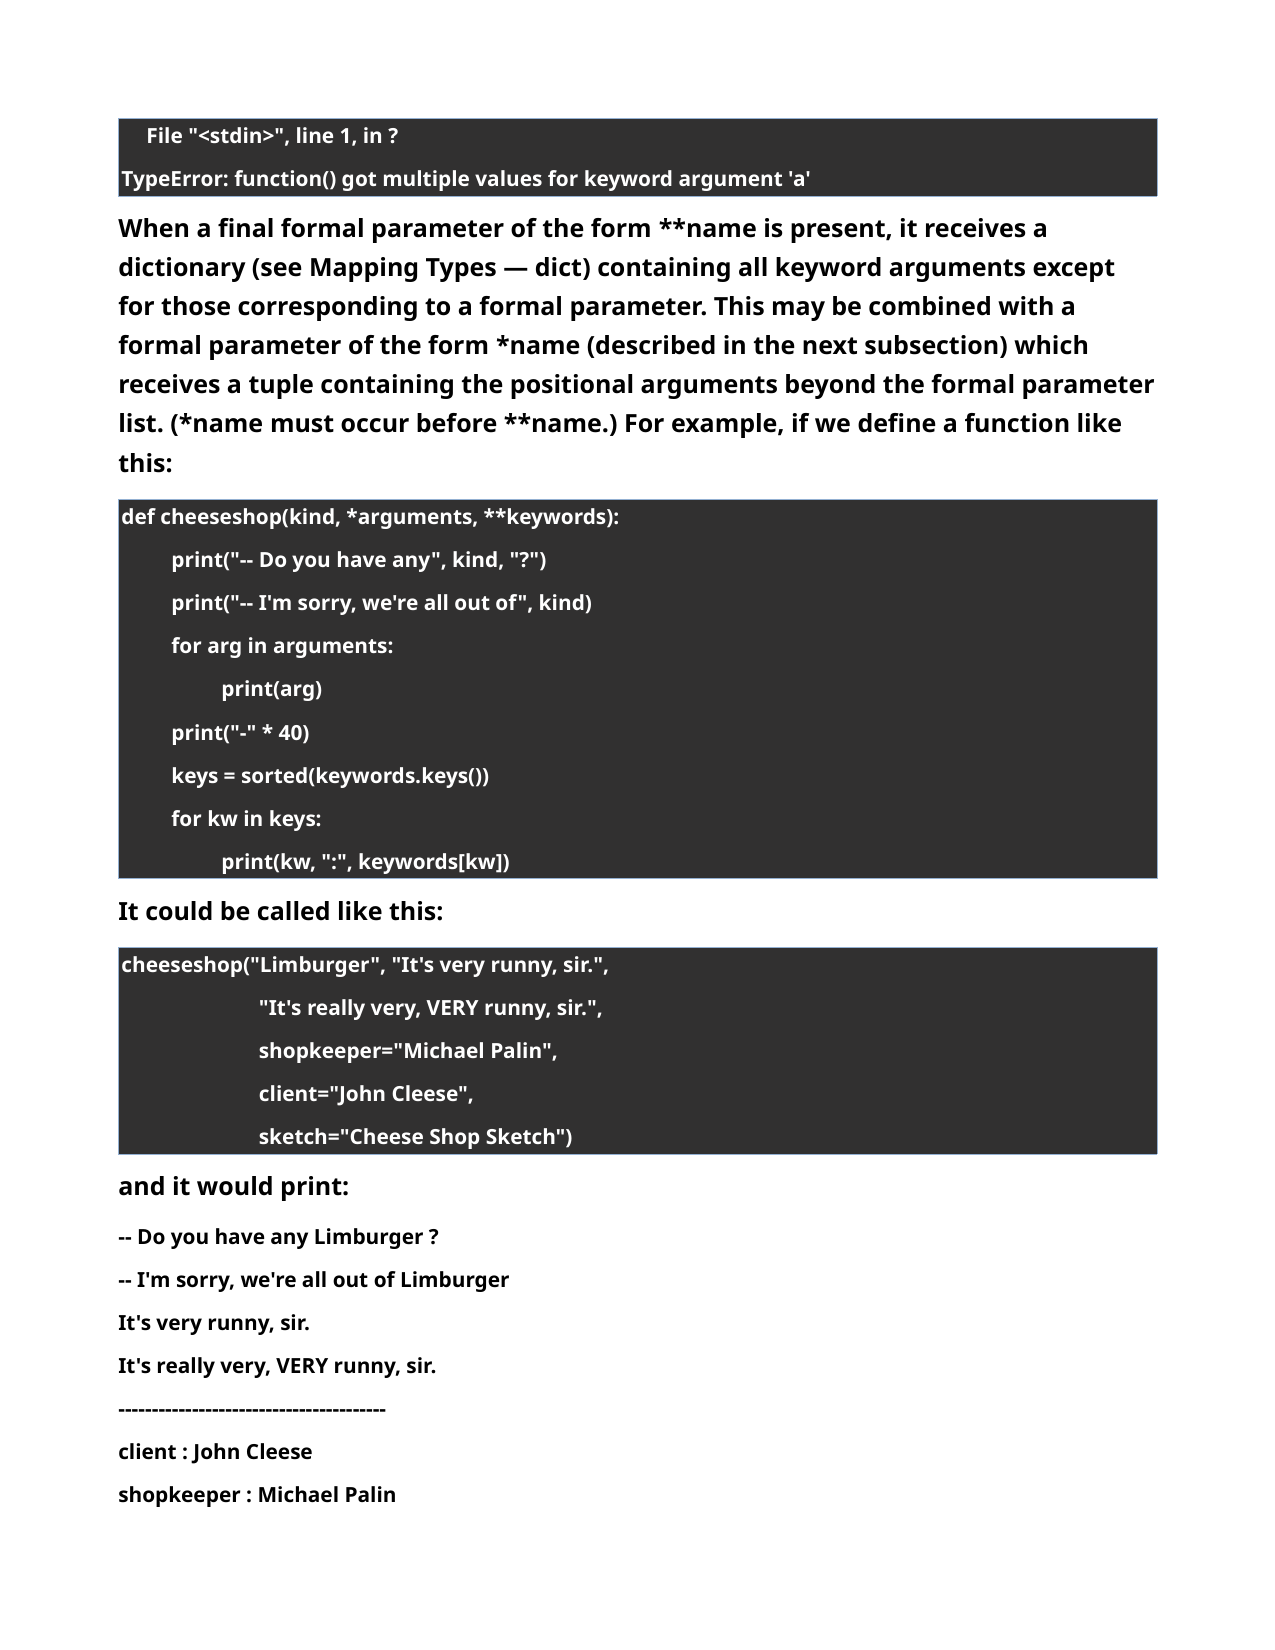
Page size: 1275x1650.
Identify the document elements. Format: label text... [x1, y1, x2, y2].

text print("-- I'm sorry, we're all out of", kind) [119, 585, 1157, 617]
text print(kw, ":", keywords[kw]) [119, 844, 1157, 878]
text for kw in keys: [119, 801, 1157, 832]
text "It's really very, VERY runny, sir.", [119, 990, 1157, 1021]
text When a final formal parameter of the form **name is present, it receives a dictionary (see Mapping Types — dict) containing all keyword arguments except for those corresponding to a formal parameter. This may be combined with a formal parameter of the form *name (described in the next subsection) which receives a tuple containing the positional arguments beyond the formal parameter list. (*name must occur before **name.) For example, if we define a function like this: [118, 210, 1157, 479]
text -- I'm sorry, we're all out of Limburger [118, 1265, 1157, 1294]
text keys = sorted(keywords.keys()) [119, 758, 1157, 789]
text TypeError: function() got multiple values for keyword argument 'a' [119, 161, 1157, 196]
text shopkeeper="Michael Palin", [119, 1033, 1157, 1064]
text and it would print: [118, 1168, 1157, 1202]
text ---------------------------------------- [118, 1394, 1157, 1423]
text It's really very, VERY runny, sir. [118, 1351, 1157, 1380]
text def cheeseshop(kind, *arguments, **keywords): [119, 500, 1157, 531]
text It could be called like this: [118, 893, 1157, 927]
text print(arg) [119, 671, 1157, 703]
text It's very runny, sir. [118, 1308, 1157, 1337]
text shopkeeper : Michael Palin [118, 1480, 1157, 1509]
text print("-- Do you have any", kind, "?") [119, 542, 1157, 574]
text client="John Cleese", [119, 1076, 1157, 1108]
text sketch="Cheese Shop Sketch") [119, 1119, 1157, 1154]
text cheeseshop("Limburger", "It's very runny, sir.", [119, 948, 1157, 978]
text for arg in arguments: [119, 628, 1157, 660]
text client : John Cleese [118, 1437, 1157, 1466]
text File "<stdin>", line 1, in ? [119, 119, 1157, 150]
text -- Do you have any Limburger ? [118, 1222, 1157, 1251]
text print("-" * 40) [119, 714, 1157, 746]
